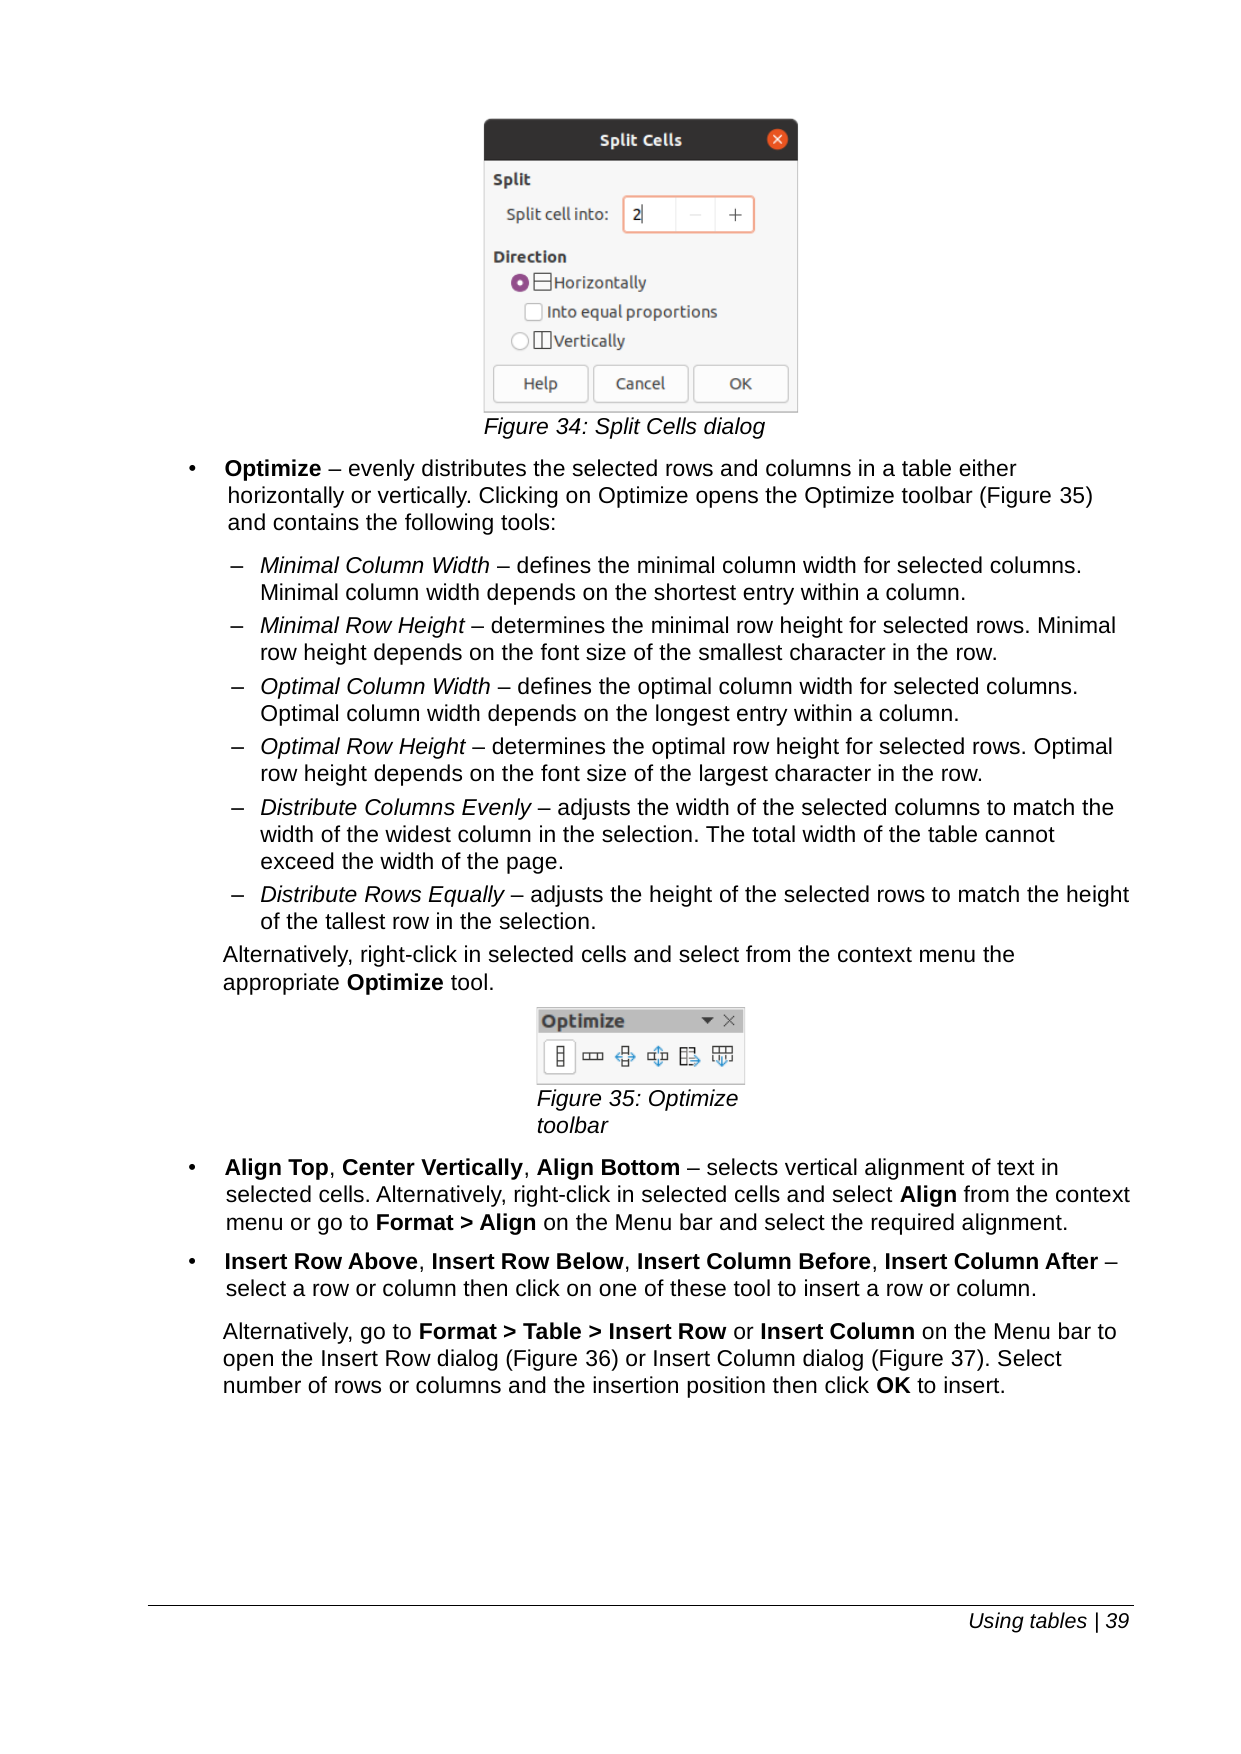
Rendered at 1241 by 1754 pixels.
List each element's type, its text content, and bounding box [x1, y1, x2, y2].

list Minimal Column Width – defines the minimal column width for selected columns. Minimal column width depends on the shortest entry within a column. [230, 551, 1134, 605]
text Figure 34: Split Cells dialog [483, 413, 798, 439]
list Minimal Row Height – determines the minimal row height for selected rows. Minimal row height depends on the font size of the smallest character in the row. [230, 612, 1134, 666]
picture [536, 1007, 746, 1085]
list Distribute Columns Evenly – adjusts the width of the selected columns to match the width of the widest column in the selection. The total width of the table cannot exceed the width of the page. [231, 793, 1134, 874]
list Optimal Column Width – defines the optimal column width for selected columns. Optimal column width depends on the longest entry within a column. [231, 672, 1134, 726]
list Distribute Rows Equally – adjusts the height of the selected rows to match the height of the tallest row in the selection. [231, 880, 1134, 934]
list Align Top, Center Vertically, Align Bottom – selects vertical alignment of text in selected cells. Alternatively, right-click in selected cells and select Align from the context menu or go to Format > Align on the Menu bar and select the required alignment. [185, 1151, 1134, 1235]
picture [483, 118, 799, 413]
list Alternatively, go to Format > Table > Insert Row or Insert Column on the Menu bar to open the Insert Row dialog (Figure 36) or Insert Column dialog (Figure 37). Select number of rows or columns and the insertion position then click OK to insert. [223, 1317, 1134, 1398]
text Figure 35: Optimize toolbar [537, 1085, 745, 1139]
list Insert Row Above, Insert Row Below, Insert Column Before, Insert Column After – select a row or column then click on one of these tool to insert a row or column. [185, 1244, 1134, 1304]
list Optimal Row Height – determines the optimal row height for selected rows. Optimal row height depends on the font size of the largest character in the row. [231, 732, 1134, 787]
list Alternatively, right-click in selected cells and select from the context menu the appropriate Optimize tool. [223, 941, 1134, 995]
list Optimize – evenly distributes the selected rows and columns in a table either horizontally or vertically. Clicking on Optimize opens the Optimize toolbar (Figure 35) and contains the following tools: [185, 452, 1134, 539]
